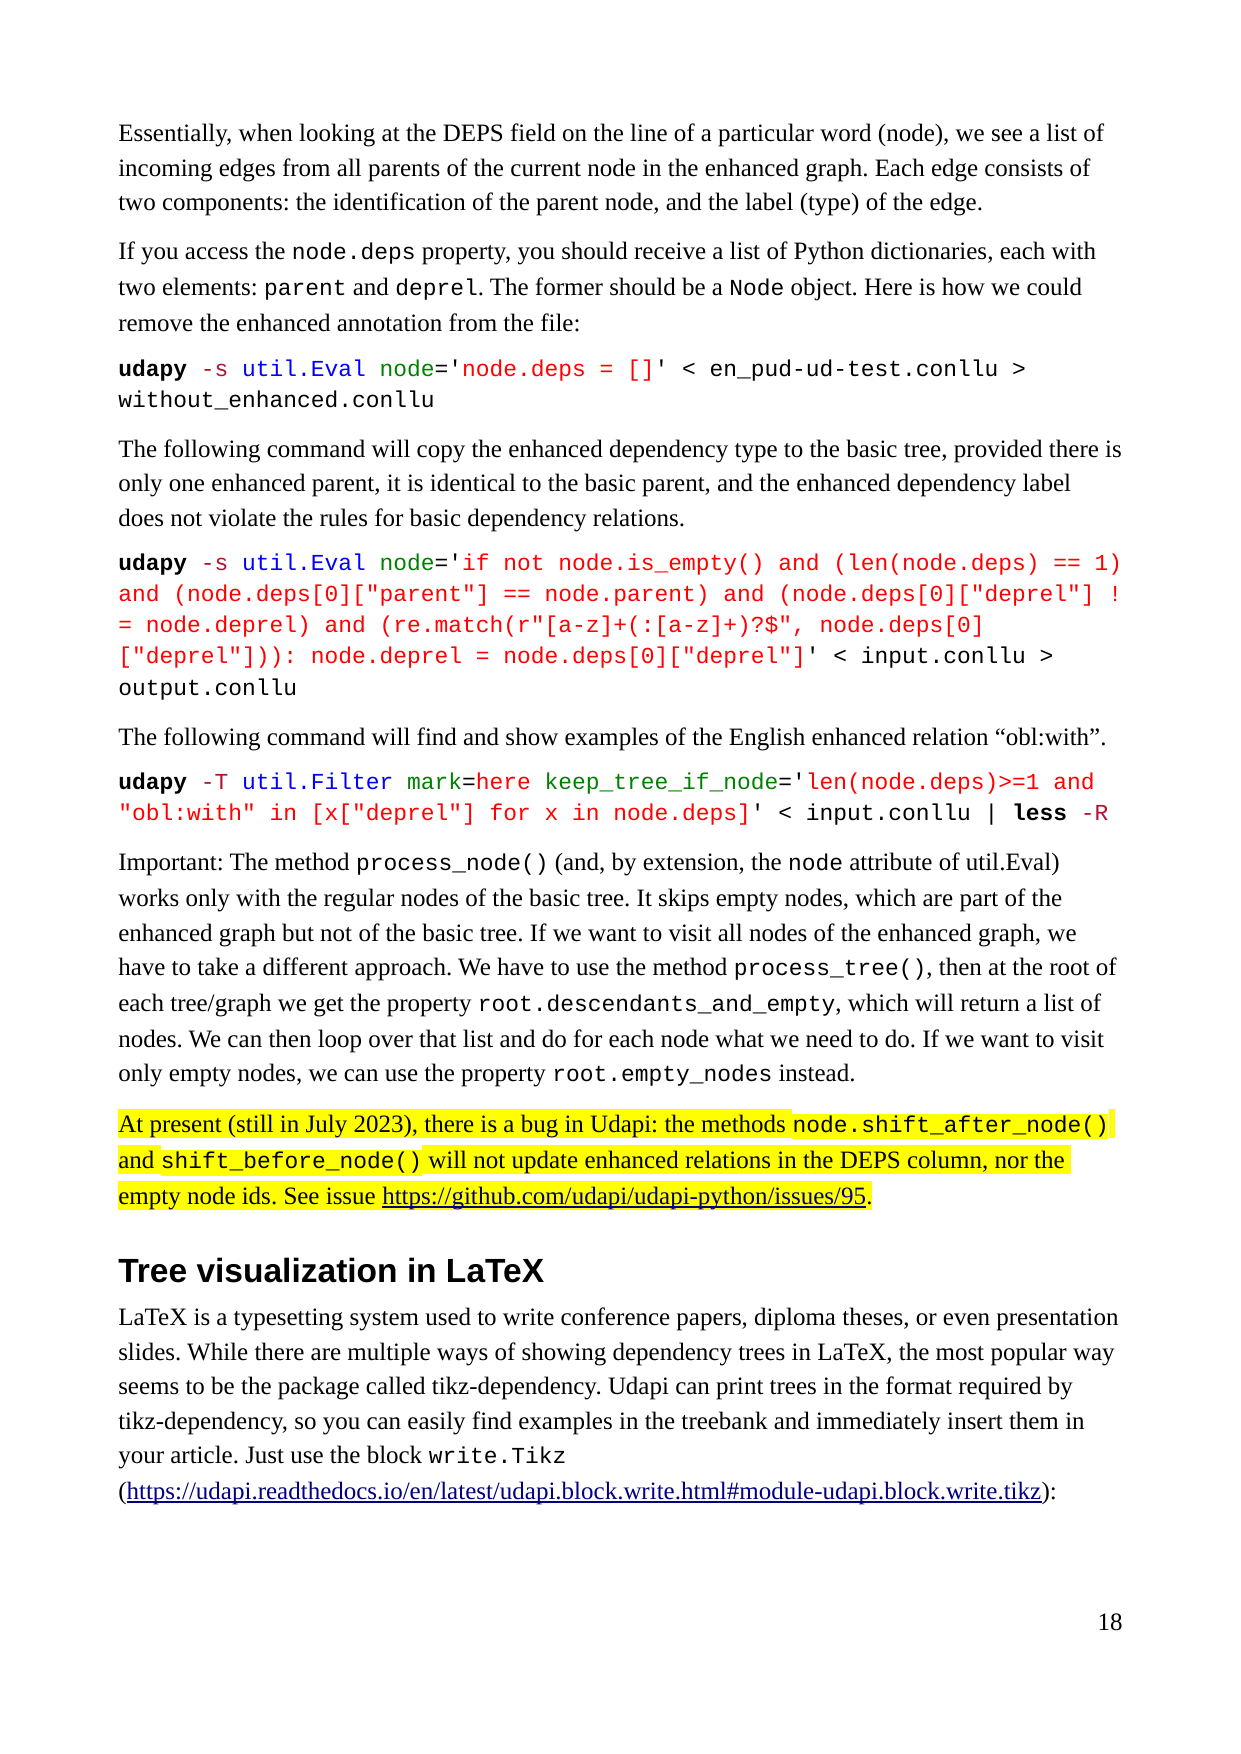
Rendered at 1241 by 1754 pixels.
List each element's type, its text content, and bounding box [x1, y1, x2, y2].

text udapy -s util.Eval node='node.deps = []' < en_pud-ud-test.conllu > without_enhanced.conllu [118, 357, 1122, 414]
text The following command will find and show examples of the English enhanced relation “obl:with”. [118, 722, 1122, 750]
subtitle Tree visualization in LaTeX [118, 1251, 1122, 1290]
text If you access the node.deps property, you should receive a list of Python dictionaries, each with two elements: parent and deprel. The former should be a Node object. Here is how we could remove the enhanced annotation from the file: [118, 236, 1122, 337]
text udapy -s util.Eval node='if not node.is_empty() and (len(node.deps) == 1) and (node.deps[0]["parent"] == node.parent) and (node.deps[0]["deprel"] != node.deprel) and (re.match(r"[a-z]+(:[a-z]+)?$", node.deps[0]["deprel"])): node.deprel = node.deps[0]["deprel"]' < input.conllu > output.conllu [118, 552, 1122, 702]
text At present (still in July 2023), there is a bug in Udapi: the methods node.shift_after_node() and shift_before_node() will not update enhanced relations in the DEPS column, nor the empty node ids. See issue https://github.com/udapi/udapi-python/issues/95. [118, 1109, 1122, 1210]
text LaTeX is a typesetting system used to write conference papers, diploma theses, or even presentation slides. While there are multiple ways of showing dependency trees in LaTeX, the most popular way seems to be the package called tikz-dependency. Udapi can print trees in the format required by tikz-dependency, so you can easily find examples in the treebank and immediately insert them in your article. Just use the block write.Tikz (https://udapi.readthedocs.io/en/latest/udapi.block.write.html#module-udapi.block.write.tikz): [118, 1302, 1122, 1505]
text Important: The method process_node() (and, by extension, the node attribute of util.Eval) works only with the regular nodes of the basic tree. It skips empty nodes, which are part of the enhanced graph but not of the basic tree. If we want to visit all nodes of the enhanced graph, we have to take a different approach. We have to use the method process_tree(), then at the root of each tree/graph we get the property root.descendants_and_empty, which will return a list of nodes. We can then loop over that list and do for each node what we need to do. If we want to visit only empty nodes, we can use the property root.empty_nodes instead. [118, 847, 1122, 1089]
text Essentially, when looking at the DEPS field on the line of a particular word (node), we see a list of incoming edges from all parents of the current node in the enhanced graph. Each edge consists of two components: the identification of the parent node, and the label (type) of the edge. [118, 118, 1122, 216]
text udapy -T util.Filter mark=here keep_tree_if_node='len(node.deps)>=1 and "obl:with" in [x["deprel"] for x in node.deps]' < input.conllu | less -R [118, 771, 1122, 828]
text The following command will copy the enhanced dependency type to the basic tree, provided there is only one enhanced parent, it is identical to the basic parent, and the enhanced dependency label does not violate the rules for basic dependency relations. [118, 434, 1122, 531]
